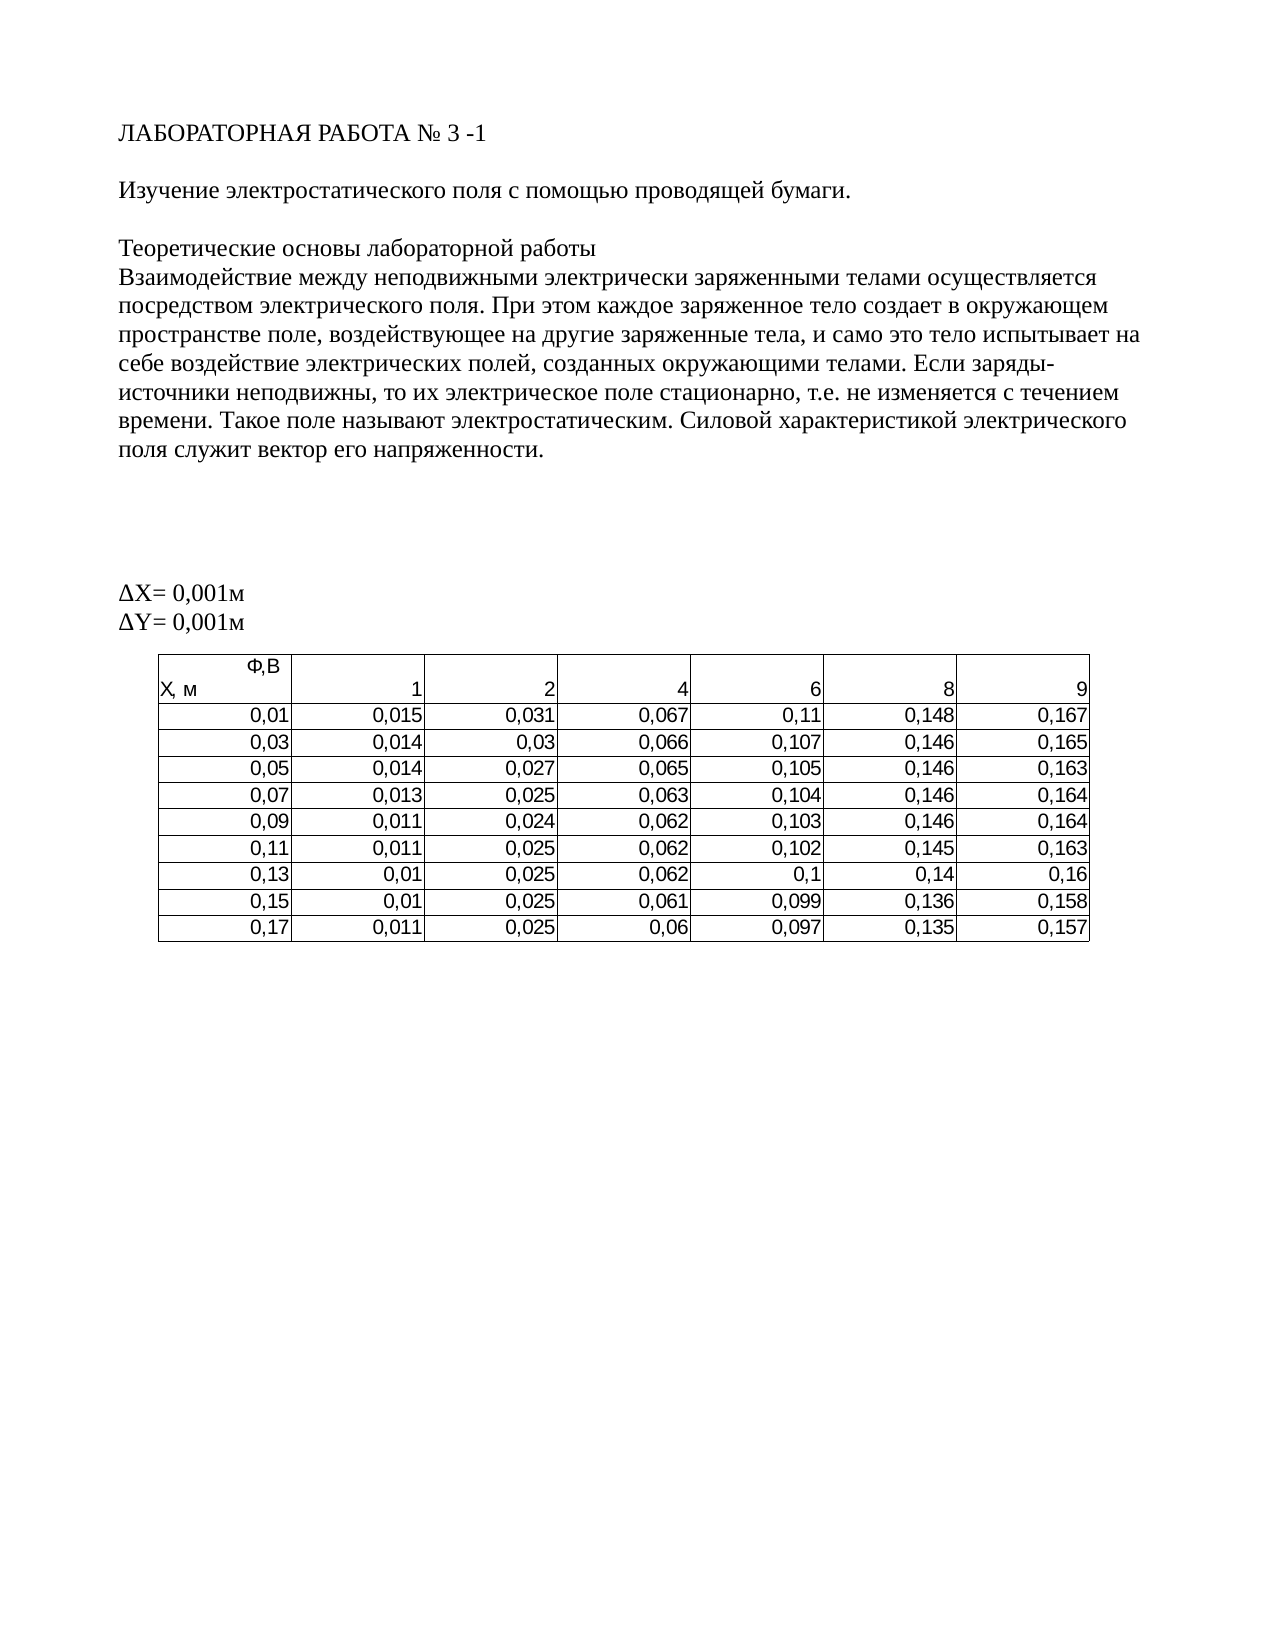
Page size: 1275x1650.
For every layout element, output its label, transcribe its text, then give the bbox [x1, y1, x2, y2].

text Теоретические основы лабораторной работы [118, 233, 1157, 262]
text пространстве поле, воздействующее на другие заряженные тела, и само это тело испытывает на [118, 319, 1157, 348]
text посредством электрического поля. При этом каждое заряженное тело создает в окружающем [118, 291, 1157, 319]
text Изучение электростатического поля с помощью проводящей бумаги. [118, 176, 1157, 204]
text Взаимодействие между неподвижными электрически заряженными телами осуществляется [118, 262, 1157, 291]
text поля служит вектор его напряженности. [118, 434, 1157, 463]
text ΔX= 0,001м [118, 578, 1157, 607]
text источники неподвижны, то их электрическое поле стационарно, т.е. не изменяется с течением [118, 377, 1157, 406]
text ЛАБОРАТОРНАЯ РАБОТА № 3 -1 [118, 118, 1157, 147]
text себе воздействие электрических полей, созданных окружающими телами. Если заряды- [118, 348, 1157, 377]
text ΔY= 0,001м [118, 607, 1157, 636]
text времени. Такое поле называют электростатическим. Силовой характеристикой электрического [118, 406, 1157, 434]
